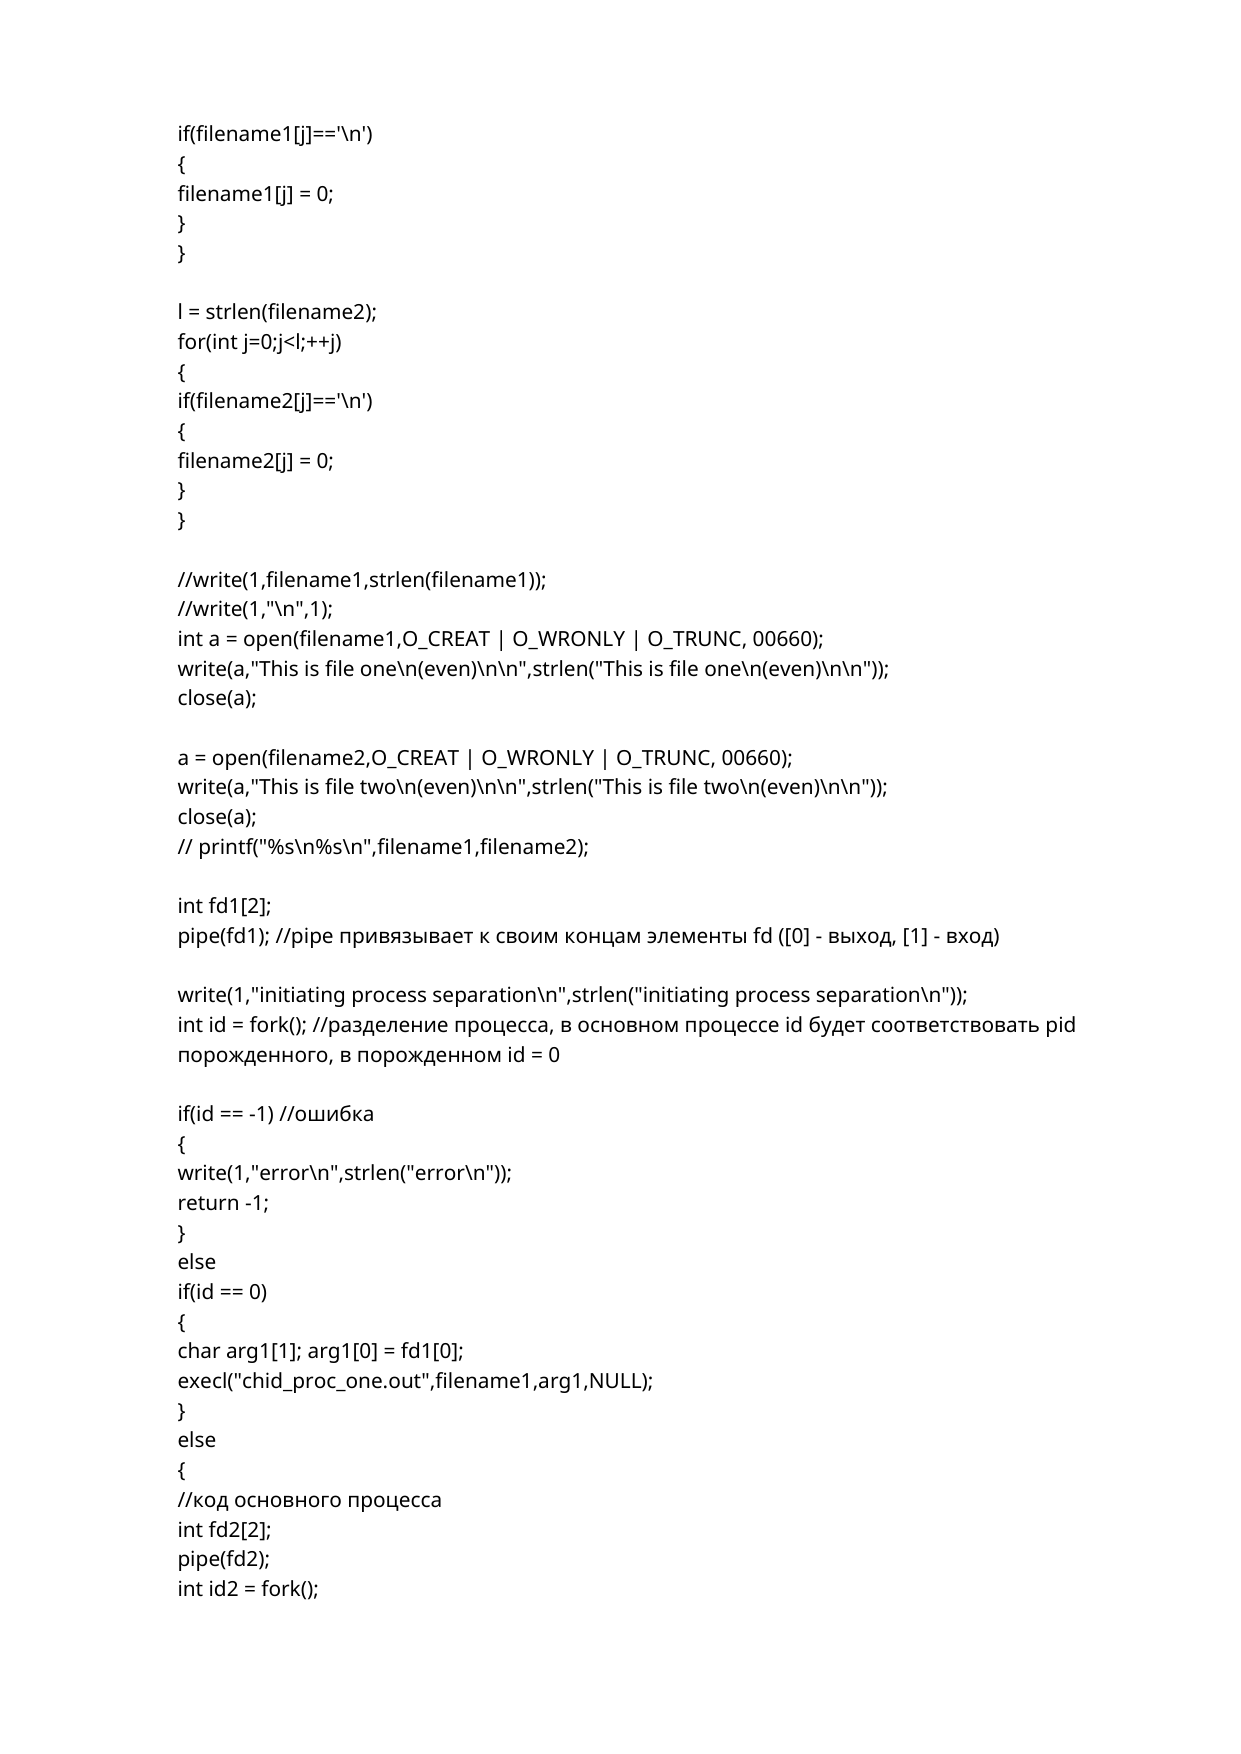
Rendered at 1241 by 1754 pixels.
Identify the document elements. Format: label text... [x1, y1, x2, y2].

text close(a); [177, 682, 1152, 712]
text return -1; [177, 1187, 1152, 1217]
text filename1[j] = 0; [177, 177, 1152, 207]
text if(filename1[j]=='\n') [177, 118, 1152, 148]
text if(filename2[j]=='\n') [177, 385, 1152, 415]
text } [177, 474, 1152, 504]
text write(1,"initiating process separation\n",strlen("initiating process separation\n")); [177, 979, 1152, 1009]
text { [177, 415, 1152, 445]
text int a = open(filename1,O_CREAT | O_WRONLY | O_TRUNC, 00660); [177, 623, 1152, 652]
text int fd2[2]; [177, 1513, 1152, 1543]
text execl("chid_proc_one.out",filename1,arg1,NULL); [177, 1365, 1152, 1395]
text char arg1[1]; arg1[0] = fd1[0]; [177, 1335, 1152, 1365]
text int id = fork(); //разделение процесса, в основном процессе id будет соответствовать pid порожденного, в порожденном id = 0 [177, 1009, 1152, 1068]
text pipe(fd2); [177, 1543, 1152, 1573]
text { [177, 1454, 1152, 1484]
text { [177, 1127, 1152, 1157]
text l = strlen(filename2); [177, 296, 1152, 326]
text close(a); [177, 801, 1152, 831]
text int fd1[2]; [177, 890, 1152, 920]
text } [177, 1395, 1152, 1424]
text pipe(fd1); //pipe привязывает к своим концам элементы fd ([0] - выход, [1] - вход) [177, 920, 1152, 949]
text } [177, 237, 1152, 267]
text } [177, 504, 1152, 534]
text else [177, 1424, 1152, 1454]
text filename2[j] = 0; [177, 445, 1152, 474]
text // printf("%s\n%s\n",filename1,filename2); [177, 831, 1152, 860]
text } [177, 207, 1152, 237]
text { [177, 1306, 1152, 1335]
text //write(1,filename1,strlen(filename1)); [177, 563, 1152, 593]
text a = open(filename2,O_CREAT | O_WRONLY | O_TRUNC, 00660); [177, 742, 1152, 771]
text //write(1,"\n",1); [177, 593, 1152, 623]
text if(id == -1) //ошибка [177, 1098, 1152, 1127]
text //код основного процесса [177, 1484, 1152, 1513]
text { [177, 148, 1152, 177]
text write(a,"This is file two\n(even)\n\n",strlen("This is file two\n(even)\n\n")); [177, 771, 1152, 801]
text { [177, 356, 1152, 385]
text write(1,"error\n",strlen("error\n")); [177, 1157, 1152, 1187]
text } [177, 1217, 1152, 1246]
text if(id == 0) [177, 1276, 1152, 1306]
text int id2 = fork(); [177, 1573, 1152, 1602]
text for(int j=0;j<l;++j) [177, 326, 1152, 356]
text else [177, 1246, 1152, 1276]
text write(a,"This is file one\n(even)\n\n",strlen("This is file one\n(even)\n\n")); [177, 652, 1152, 682]
